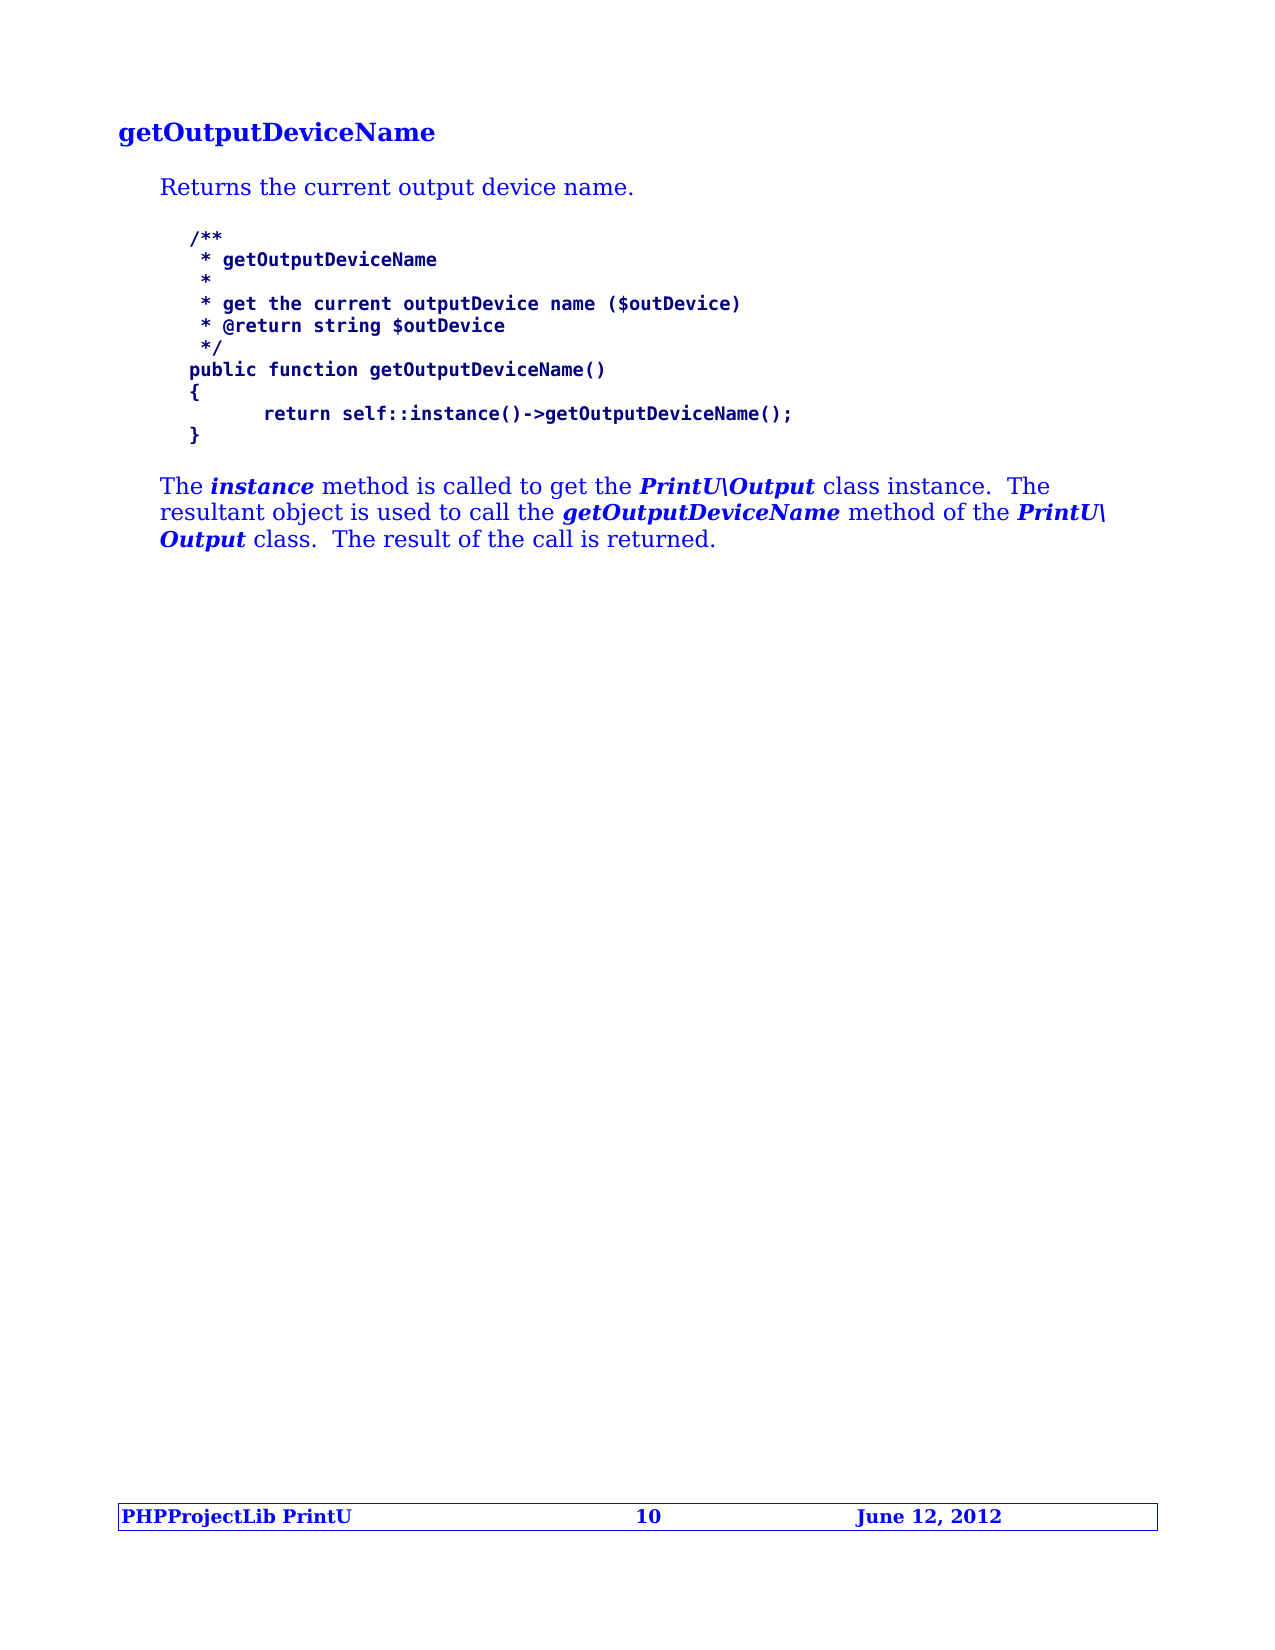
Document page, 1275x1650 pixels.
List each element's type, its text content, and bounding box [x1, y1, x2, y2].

list * @return string $outDevice [189, 315, 1157, 337]
list { [189, 381, 1157, 402]
list return self::instance()->getOutputDeviceName(); [189, 402, 1157, 424]
list /** [189, 227, 1157, 249]
title getOutputDeviceName [118, 118, 1157, 147]
list * get the current outputDevice name ($outDevice) [189, 293, 1157, 315]
list } [189, 424, 1157, 446]
list public function getOutputDeviceName() [189, 359, 1157, 381]
list * getOutputDeviceName [189, 249, 1157, 271]
list * [189, 271, 1157, 293]
text Returns the current output device name. [159, 174, 1157, 201]
text The instance method is called to get the PrintU\Output class instance. The resultant object is used to call the getOutputDeviceName method of the PrintU\Output class. The result of the call is returned. [159, 473, 1157, 553]
list */ [189, 337, 1157, 359]
